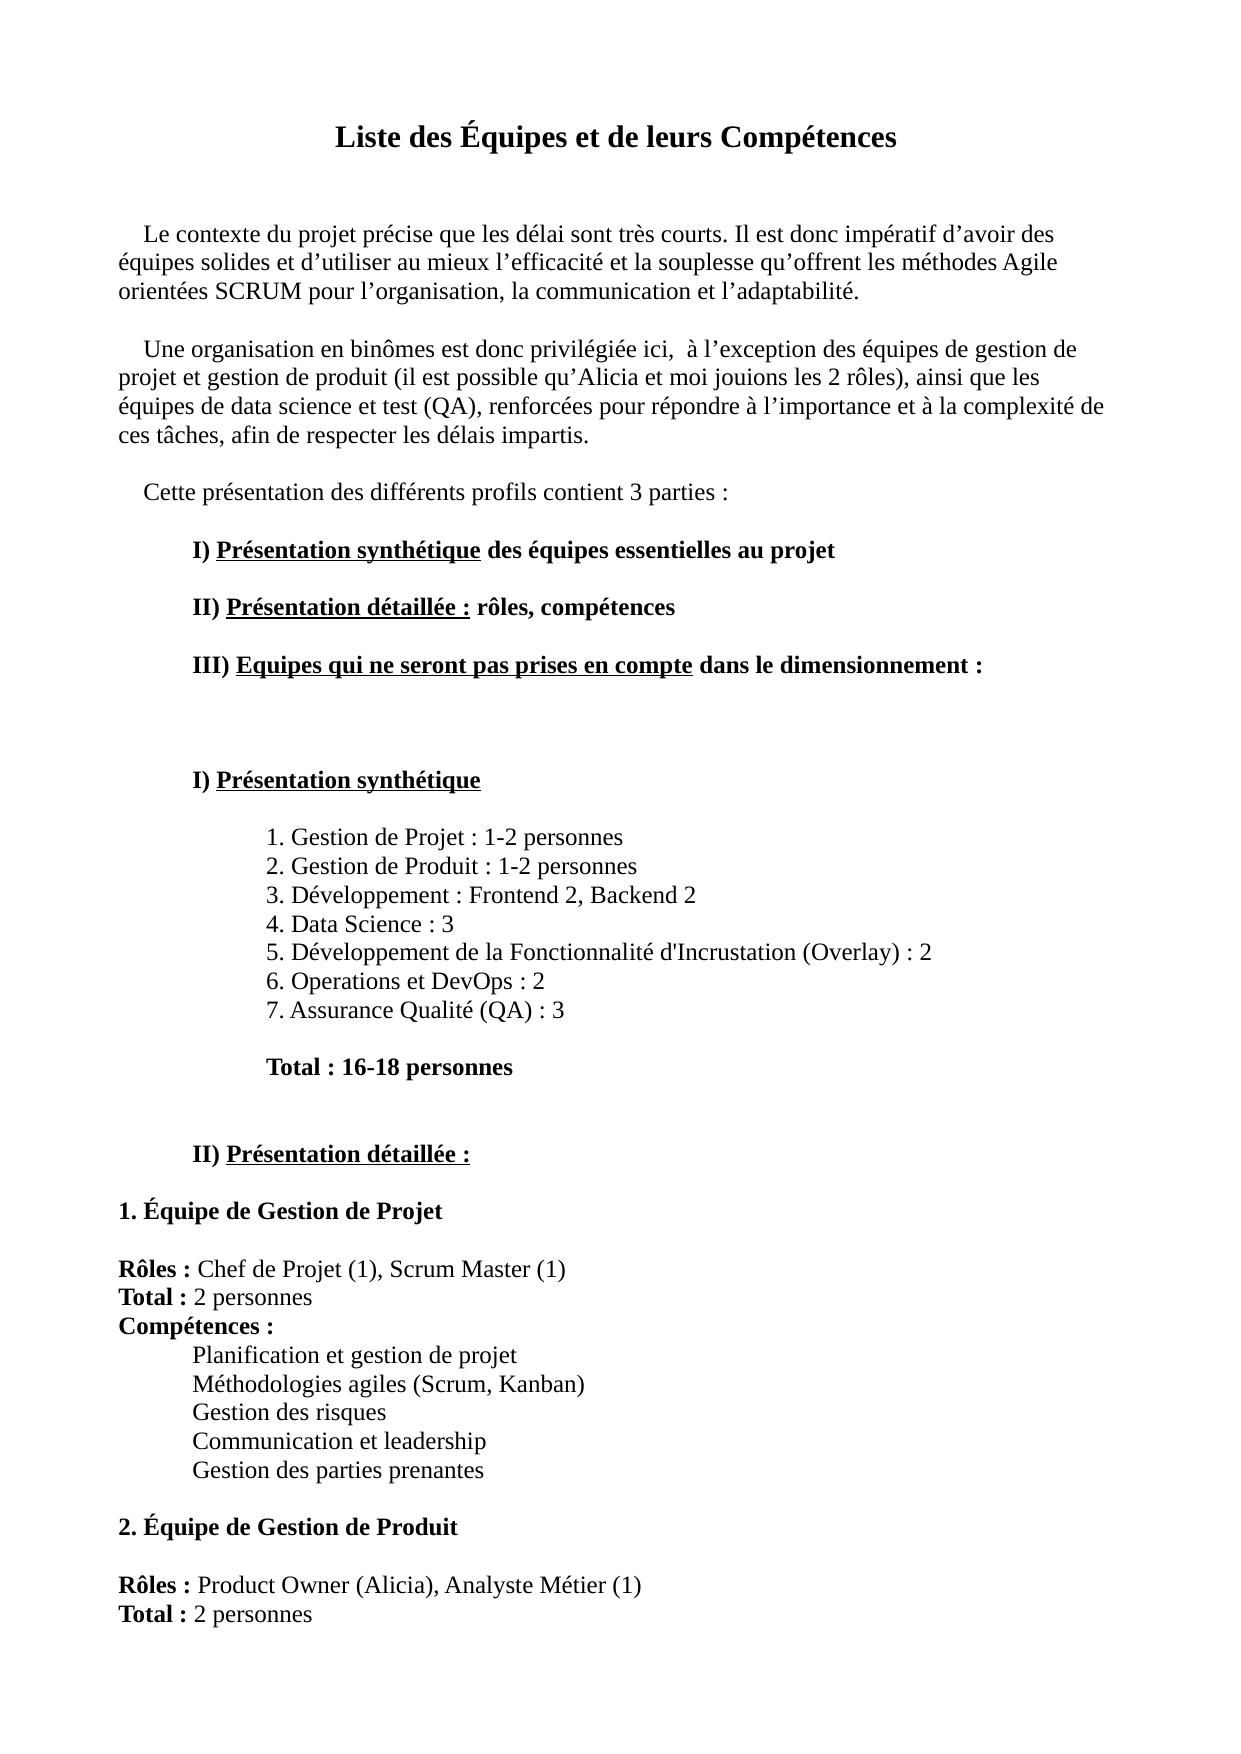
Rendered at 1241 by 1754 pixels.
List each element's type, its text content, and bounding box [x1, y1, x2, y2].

text 2. Équipe de Gestion de Produit [118, 1512, 1122, 1541]
text 7. Assurance Qualité (QA) : 3 [118, 995, 1122, 1024]
text Liste des Équipes et de leurs Compétences [118, 118, 1122, 154]
text 5. Développement de la Fonctionnalité d'Incrustation (Overlay) : 2 [118, 937, 1122, 966]
text Cette présentation des différents profils contient 3 parties : [118, 477, 1122, 506]
text II) Présentation détaillée : rôles, compétences [118, 592, 1122, 621]
text 1. Équipe de Gestion de Projet [118, 1196, 1122, 1225]
text Une organisation en binômes est donc privilégiée ici, à l’exception des équipes de gestion de projet et gestion de produit (il est possible qu’Alicia et moi jouions les 2 rôles), ainsi que les équipes de data science et test (QA), renforcées pour répondre à l’importance et à la complexité de ces tâches, afin de respecter les délais impartis. [118, 334, 1122, 449]
text 3. Développement : Frontend 2, Backend 2 [118, 880, 1122, 909]
text 4. Data Science : 3 [118, 909, 1122, 937]
text Compétences : [118, 1311, 1122, 1340]
text Total : 16-18 personnes [118, 1052, 1122, 1081]
text I) Présentation synthétique [118, 765, 1122, 794]
text 1. Gestion de Projet : 1-2 personnes [118, 822, 1122, 851]
text Gestion des parties prenantes [118, 1455, 1122, 1484]
text Rôles : Chef de Projet (1), Scrum Master (1) [118, 1254, 1122, 1282]
text 6. Operations et DevOps : 2 [118, 966, 1122, 995]
text III) Equipes qui ne seront pas prises en compte dans le dimensionnement : [118, 650, 1122, 679]
text Gestion des risques [118, 1397, 1122, 1426]
text Rôles : Product Owner (Alicia), Analyste Métier (1) [118, 1570, 1122, 1599]
text II) Présentation détaillée : [118, 1139, 1122, 1167]
text Le contexte du projet précise que les délai sont très courts. Il est donc impératif d’avoir des équipes solides et d’utiliser au mieux l’efficacité et la souplesse qu’offrent les méthodes Agile orientées SCRUM pour l’organisation, la communication et l’adaptabilité. [118, 219, 1122, 305]
text I) Présentation synthétique des équipes essentielles au projet [118, 535, 1122, 564]
text 2. Gestion de Produit : 1-2 personnes [118, 851, 1122, 880]
text Total : 2 personnes [118, 1282, 1122, 1311]
text Total : 2 personnes [118, 1599, 1122, 1627]
text Communication et leadership [118, 1426, 1122, 1455]
text Méthodologies agiles (Scrum, Kanban) [118, 1369, 1122, 1397]
text Planification et gestion de projet [118, 1340, 1122, 1369]
